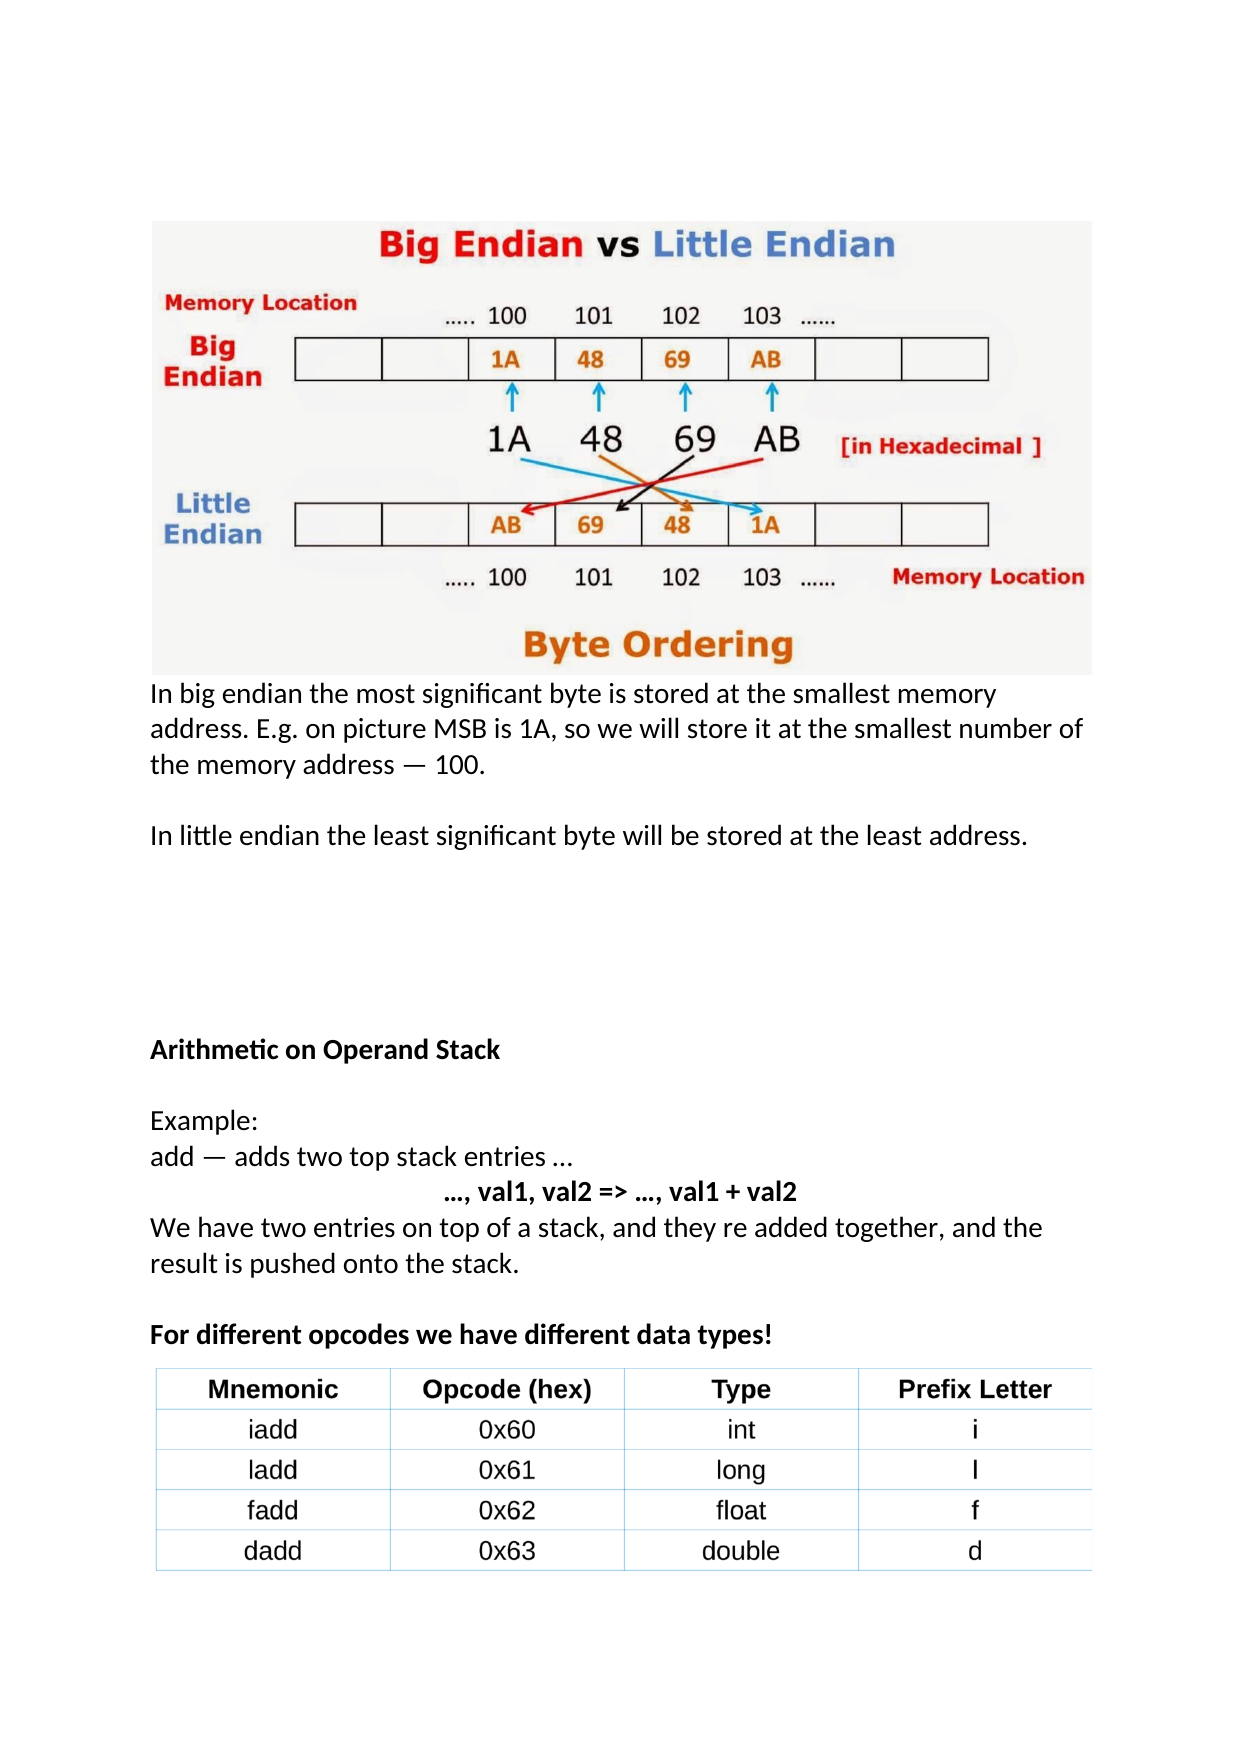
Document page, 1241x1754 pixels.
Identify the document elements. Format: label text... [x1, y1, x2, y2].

text In big endian the most significant byte is stored at the smallest memory address. E.g. on picture MSB is 1A, so we will store it at the smallest number of the memory address — 100. [150, 221, 1090, 782]
text …, val1, val2 => …, val1 + val2 [150, 1173, 1090, 1209]
text Example: [150, 1102, 1090, 1138]
text Arithmetic on Operand Stack [150, 1031, 1090, 1067]
text In little endian the least significant byte will be stored at the least address. [150, 817, 1090, 853]
text We have two entries on top of a stack, and they re added together, and the result is pushed onto the stack. [150, 1209, 1090, 1280]
text For different opcodes we have different data types! [150, 1316, 1090, 1352]
text add — adds two top stack entries … [150, 1138, 1090, 1173]
